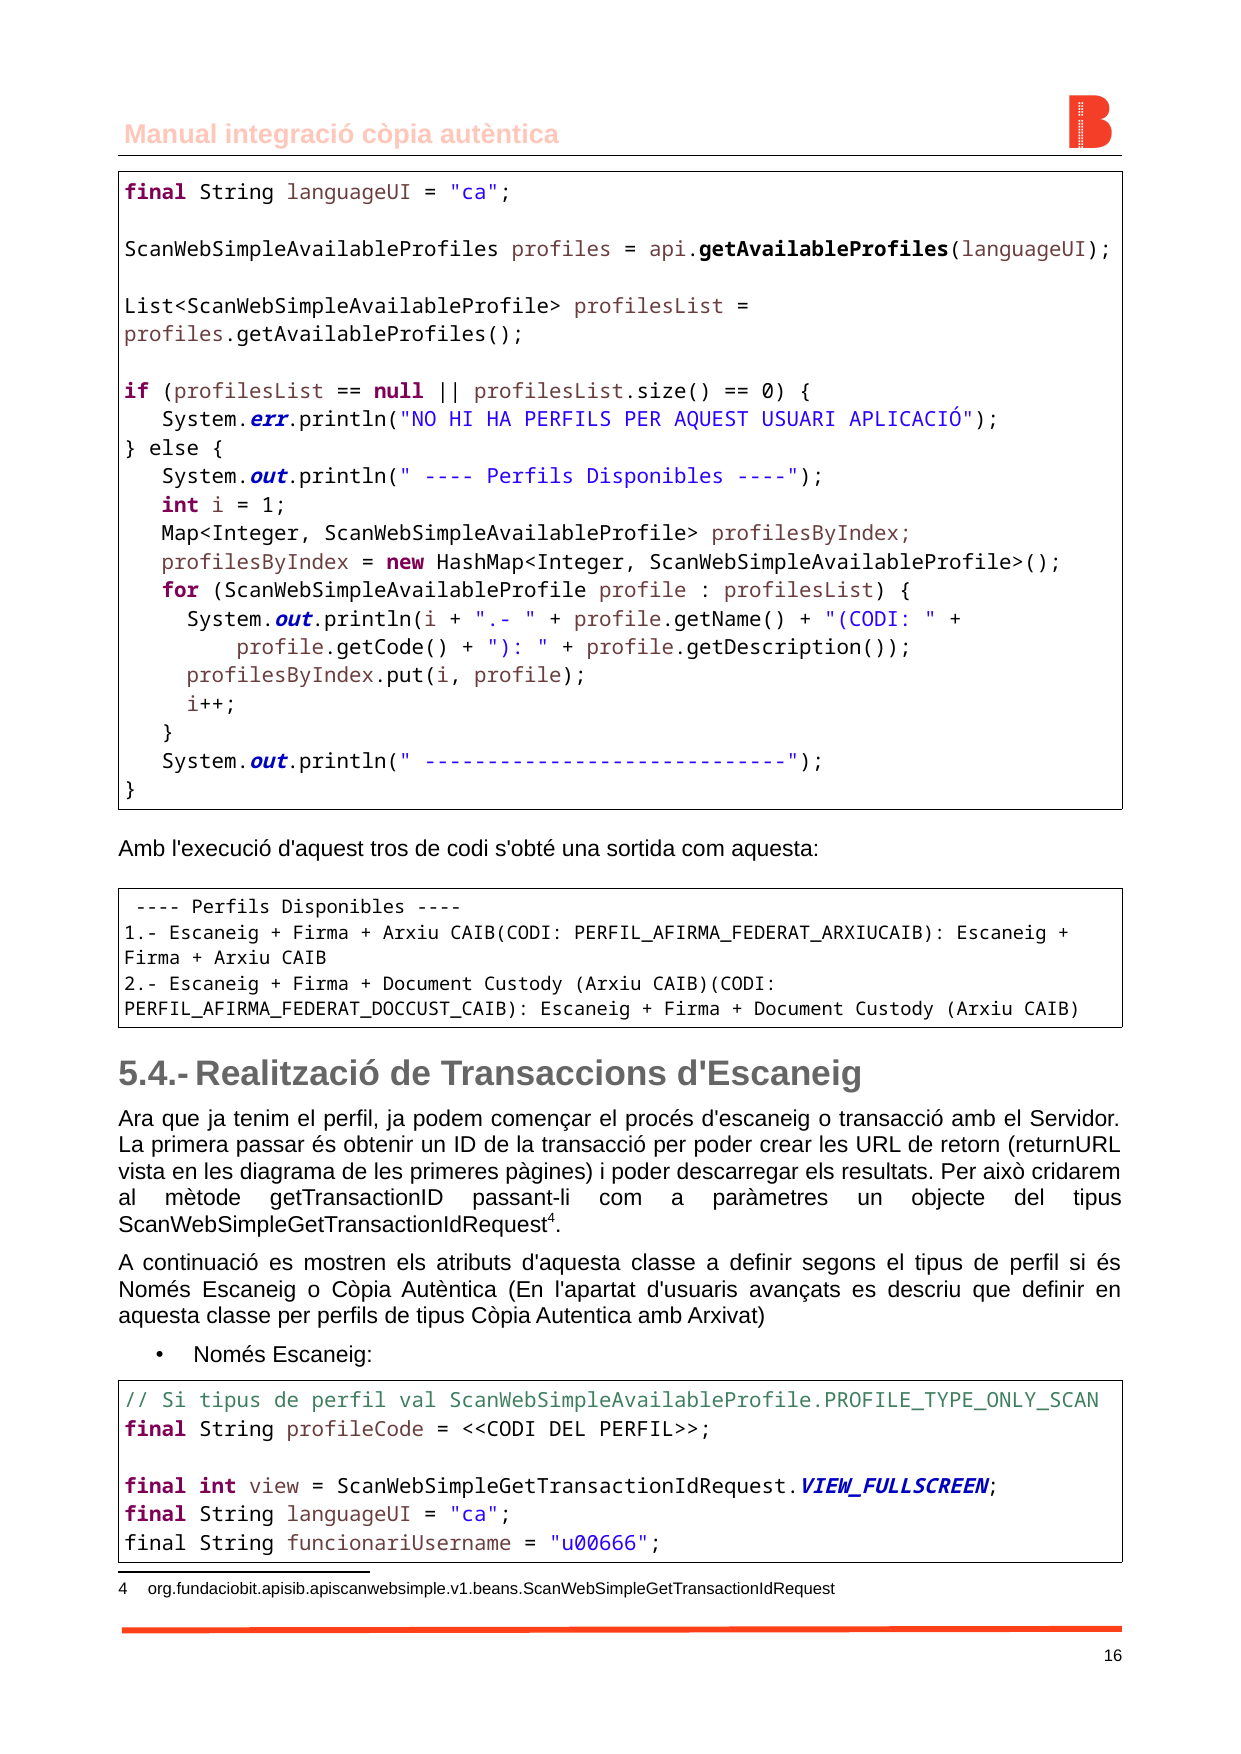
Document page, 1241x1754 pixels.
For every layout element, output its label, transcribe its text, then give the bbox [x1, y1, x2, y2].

text Ara que ja tenim el perfil, ja podem començar el procés d'escaneig o transacció amb el Servidor. La primera passar és obtenir un ID de la transacció per poder crear les URL de retorn (returnURL vista en les diagrama de les primeres pàgines) i poder descarregar els resultats. Per això cridarem al mètode getTransactionID passant-li com a paràmetres un objecte del tipus ScanWebSimpleGetTransactionIdRequest. [118, 1105, 1122, 1237]
subtitle Realització de Transaccions d'Escaneig [118, 1052, 1122, 1093]
table_header // Si tipus de perfil val ScanWebSimpleAvailableProfile.PROFILE_TYPE_ONLY_SCAN final String profileCode = <<CODI DEL PERFIL>>; final int view = ScanWebSimpleGetTransactionIdRequest.VIEW_FULLSCREEN; final String languageUI = "ca"; final String funcionariUsername = "u00666"; [119, 1381, 1122, 1562]
list Només Escaneig: [156, 1341, 1122, 1367]
text org.fundaciobit.apisib.apiscanwebsimple.v1.beans.ScanWebSimpleGetTransactionIdRequest [118, 1578, 1122, 1598]
table_header final String languageUI = "ca"; ScanWebSimpleAvailableProfiles profiles = api.getAvailableProfiles(languageUI); List<ScanWebSimpleAvailableProfile> profilesList = profiles.getAvailableProfiles(); if (profilesList == null || profilesList.size() == 0) { System.err.println("NO HI HA PERFILS PER AQUEST USUARI APLICACIÓ"); } else { System.out.println(" ---- Perfils Disponibles ----"); int i = 1; Map<Integer, ScanWebSimpleAvailableProfile> profilesByIndex; profilesByIndex = new HashMap<Integer, ScanWebSimpleAvailableProfile>(); for (ScanWebSimpleAvailableProfile profile : profilesList) { System.out.println(i + ".- " + profile.getName() + "(CODI: " + profile.getCode() + "): " + profile.getDescription()); profilesByIndex.put(i, profile); i++; } System.out.println(" -----------------------------"); } [119, 172, 1122, 808]
table_header ---- Perfils Disponibles ---- 1.- Escaneig + Firma + Arxiu CAIB(CODI: PERFIL_AFIRMA_FEDERAT_ARXIUCAIB): Escaneig + Firma + Arxiu CAIB 2.- Escaneig + Firma + Document Custody (Arxiu CAIB)(CODI: PERFIL_AFIRMA_FEDERAT_DOCCUST_CAIB): Escaneig + Firma + Document Custody (Arxiu CAIB) [119, 889, 1122, 1027]
text Amb l'execució d'aquest tros de codi s'obté una sortida com aquesta: [118, 835, 1122, 861]
text A continuació es mostren els atributs d'aquesta classe a definir segons el tipus de perfil si és Només Escaneig o Còpia Autèntica (En l'apartat d'usuaris avançats es descriu que definir en aquesta classe per perfils de tipus Còpia Autentica amb Arxivat) [118, 1249, 1122, 1328]
picture [1063, 94, 1117, 150]
